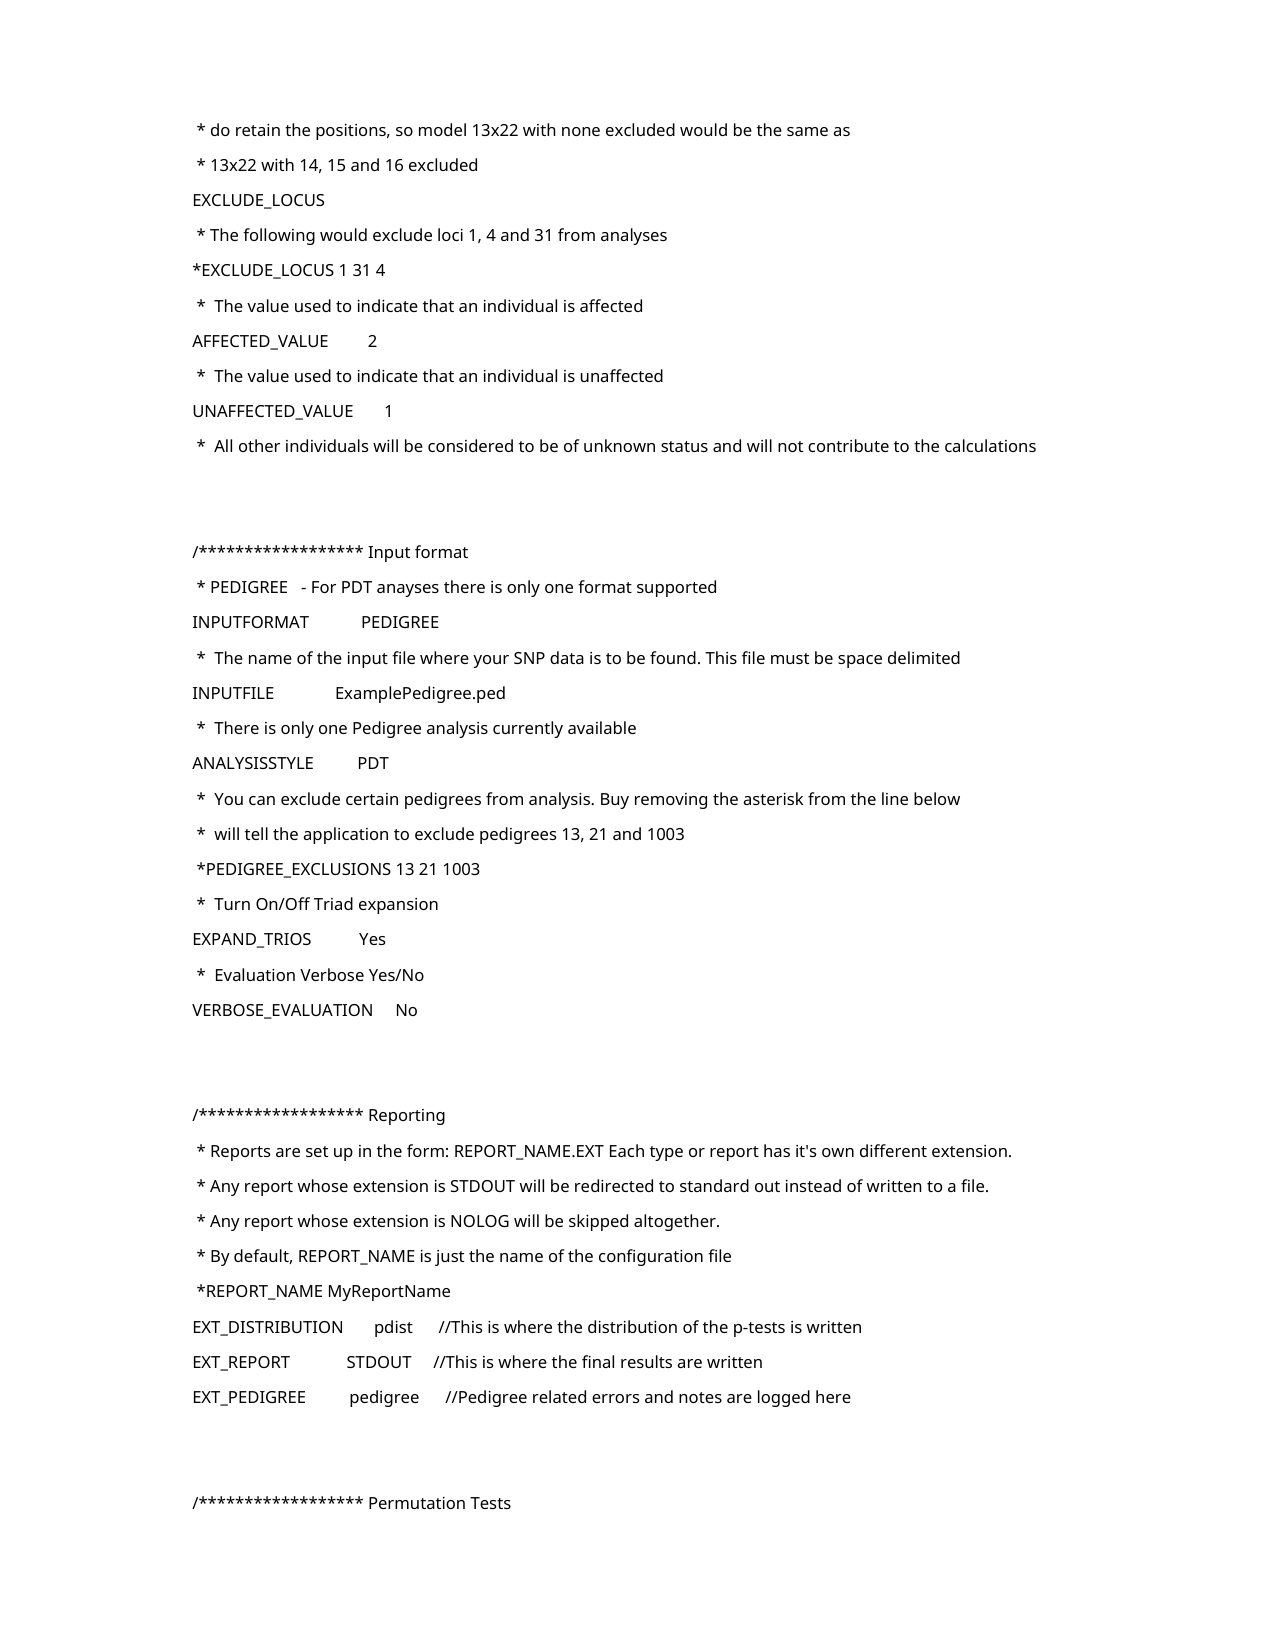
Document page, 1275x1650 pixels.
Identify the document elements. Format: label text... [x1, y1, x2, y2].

text * do retain the positions, so model 13x22 with none excluded would be the same as [192, 118, 1157, 141]
text * The value used to indicate that an individual is unaffected [192, 364, 1157, 387]
text UNAFFECTED_VALUE 1 [192, 400, 1157, 422]
text * The value used to indicate that an individual is affected [192, 294, 1157, 317]
text EXT_DISTRIBUTION pdist //This is where the distribution of the p-tests is written [192, 1315, 1157, 1338]
text ANALYSISSTYLE PDT [192, 752, 1157, 774]
text VERBOSE_EVALUATION No [192, 998, 1157, 1021]
text EXPAND_TRIOS Yes [192, 928, 1157, 951]
text * 13x22 with 14, 15 and 16 excluded [192, 153, 1157, 176]
text /****************** Reporting [192, 1104, 1157, 1127]
text /****************** Input format [192, 541, 1157, 563]
text * All other individuals will be considered to be of unknown status and will not contribute to the calculations [192, 435, 1157, 458]
text *PEDIGREE_EXCLUSIONS 13 21 1003 [192, 857, 1157, 880]
text EXT_REPORT STDOUT //This is where the final results are written [192, 1350, 1157, 1373]
text * Reports are set up in the form: REPORT_NAME.EXT Each type or report has it's own different extension. [192, 1139, 1157, 1162]
text * will tell the application to exclude pedigrees 13, 21 and 1003 [192, 822, 1157, 845]
text * Evaluation Verbose Yes/No [192, 963, 1157, 986]
text * PEDIGREE - For PDT anayses there is only one format supported [192, 576, 1157, 598]
text /****************** Permutation Tests [192, 1491, 1157, 1514]
text AFFECTED_VALUE 2 [192, 329, 1157, 352]
text INPUTFILE ExamplePedigree.ped [192, 681, 1157, 704]
text * The following would exclude loci 1, 4 and 31 from analyses [192, 224, 1157, 246]
text EXT_PEDIGREE pedigree //Pedigree related errors and notes are logged here [192, 1386, 1157, 1408]
text * Any report whose extension is NOLOG will be skipped altogether. [192, 1209, 1157, 1232]
text *EXCLUDE_LOCUS 1 31 4 [192, 259, 1157, 282]
text INPUTFORMAT PEDIGREE [192, 611, 1157, 634]
text * You can exclude certain pedigrees from analysis. Buy removing the asterisk from the line below [192, 787, 1157, 810]
text * The name of the input file where your SNP data is to be found. This file must be space delimited [192, 646, 1157, 669]
text * Turn On/Off Triad expansion [192, 893, 1157, 915]
text EXCLUDE_LOCUS [192, 188, 1157, 211]
text *REPORT_NAME MyReportName [192, 1280, 1157, 1303]
text * By default, REPORT_NAME is just the name of the configuration file [192, 1245, 1157, 1267]
text * Any report whose extension is STDOUT will be redirected to standard out instead of written to a file. [192, 1174, 1157, 1197]
text * There is only one Pedigree analysis currently available [192, 717, 1157, 739]
